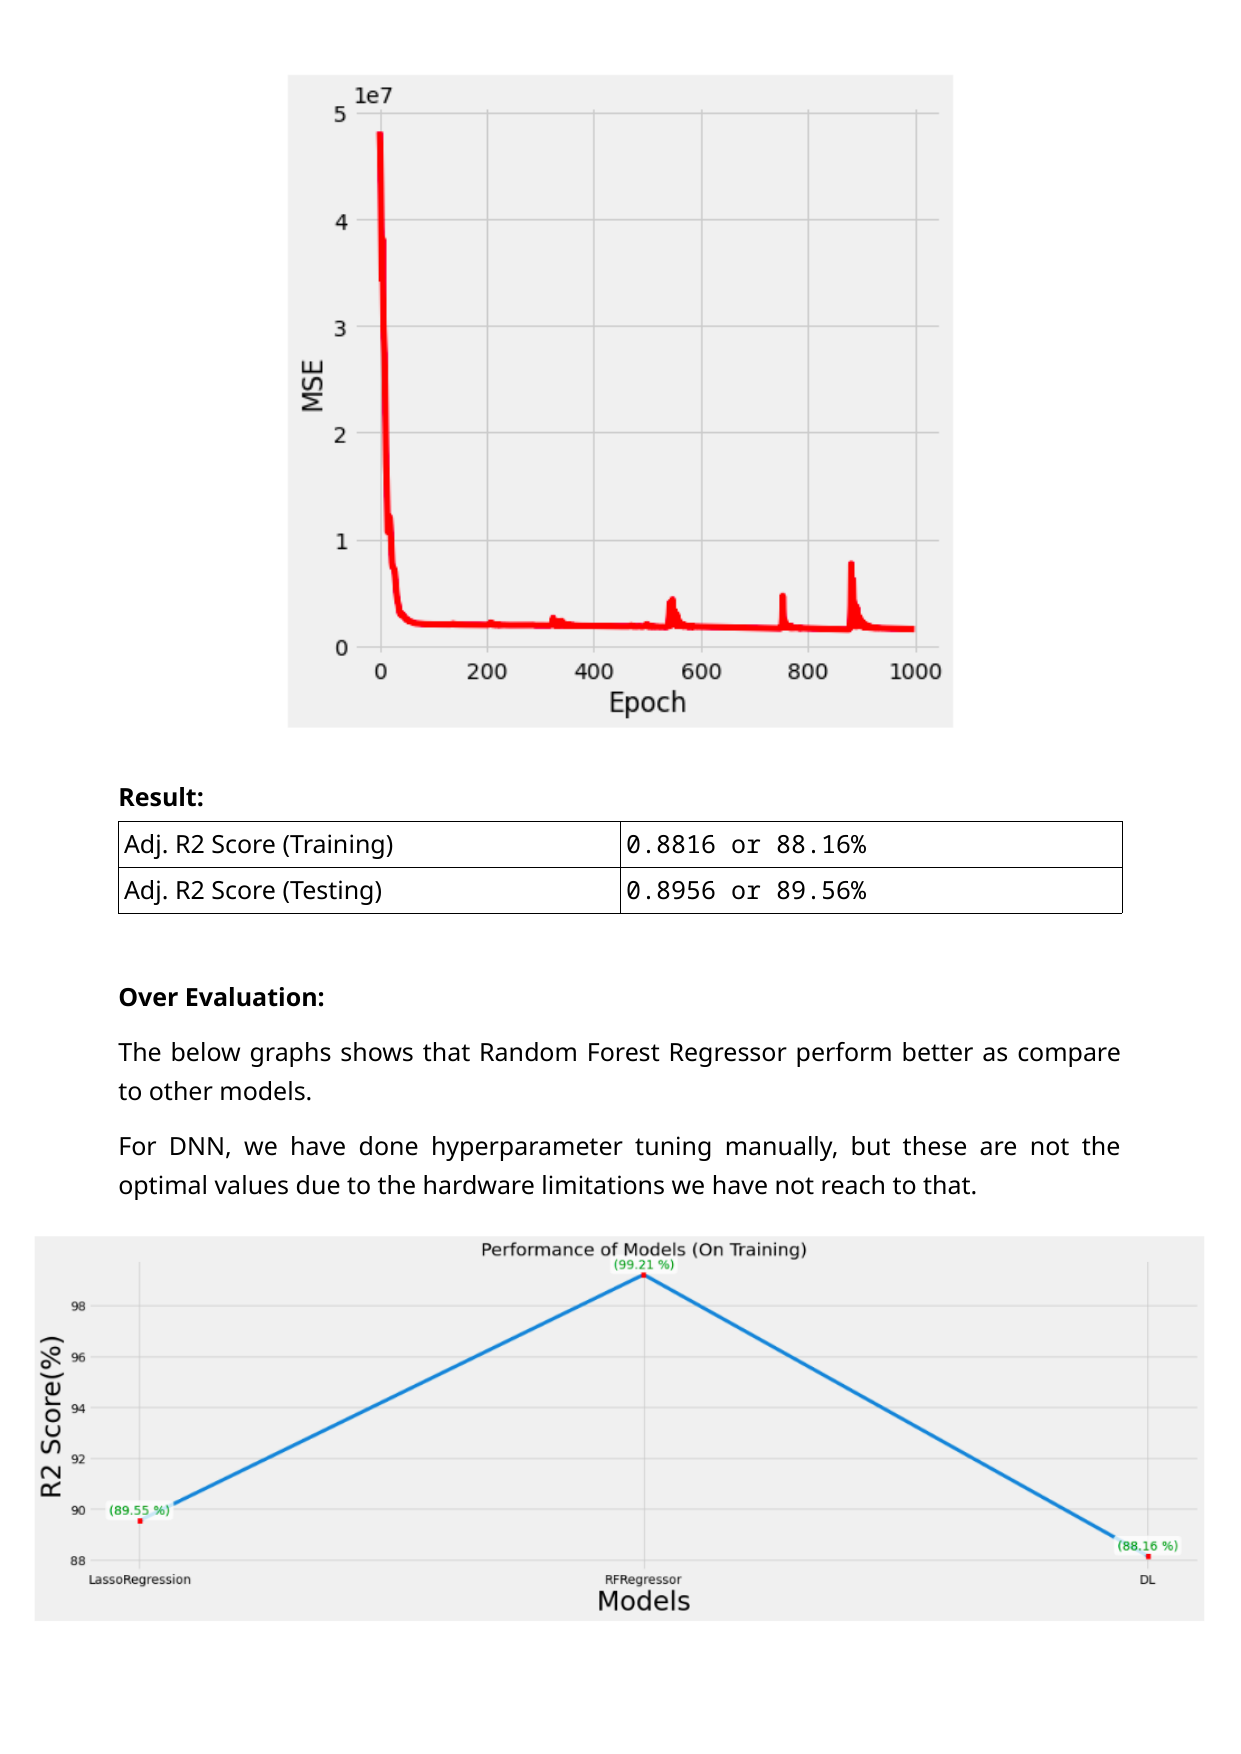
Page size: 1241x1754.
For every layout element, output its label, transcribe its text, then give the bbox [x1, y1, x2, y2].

text Over Evaluation: [118, 975, 1122, 1014]
text The below graphs shows that Random Forest Regressor perform better as compare to other models. [118, 1030, 1122, 1108]
table_header Adj. R2 Score (Training) [119, 822, 620, 867]
table_cell 0.8956 or 89.56% [621, 868, 1122, 912]
picture [28, 1231, 1212, 1629]
table_header 0.8816 or 88.16% [621, 822, 1122, 867]
text Result: [118, 774, 1122, 813]
table_cell Adj. R2 Score (Testing) [119, 868, 620, 912]
picture [280, 69, 960, 733]
text For DNN, we have done hyperparameter tuning manually, but these are not the optimal values due to the hardware limitations we have not reach to that. [118, 1123, 1122, 1202]
